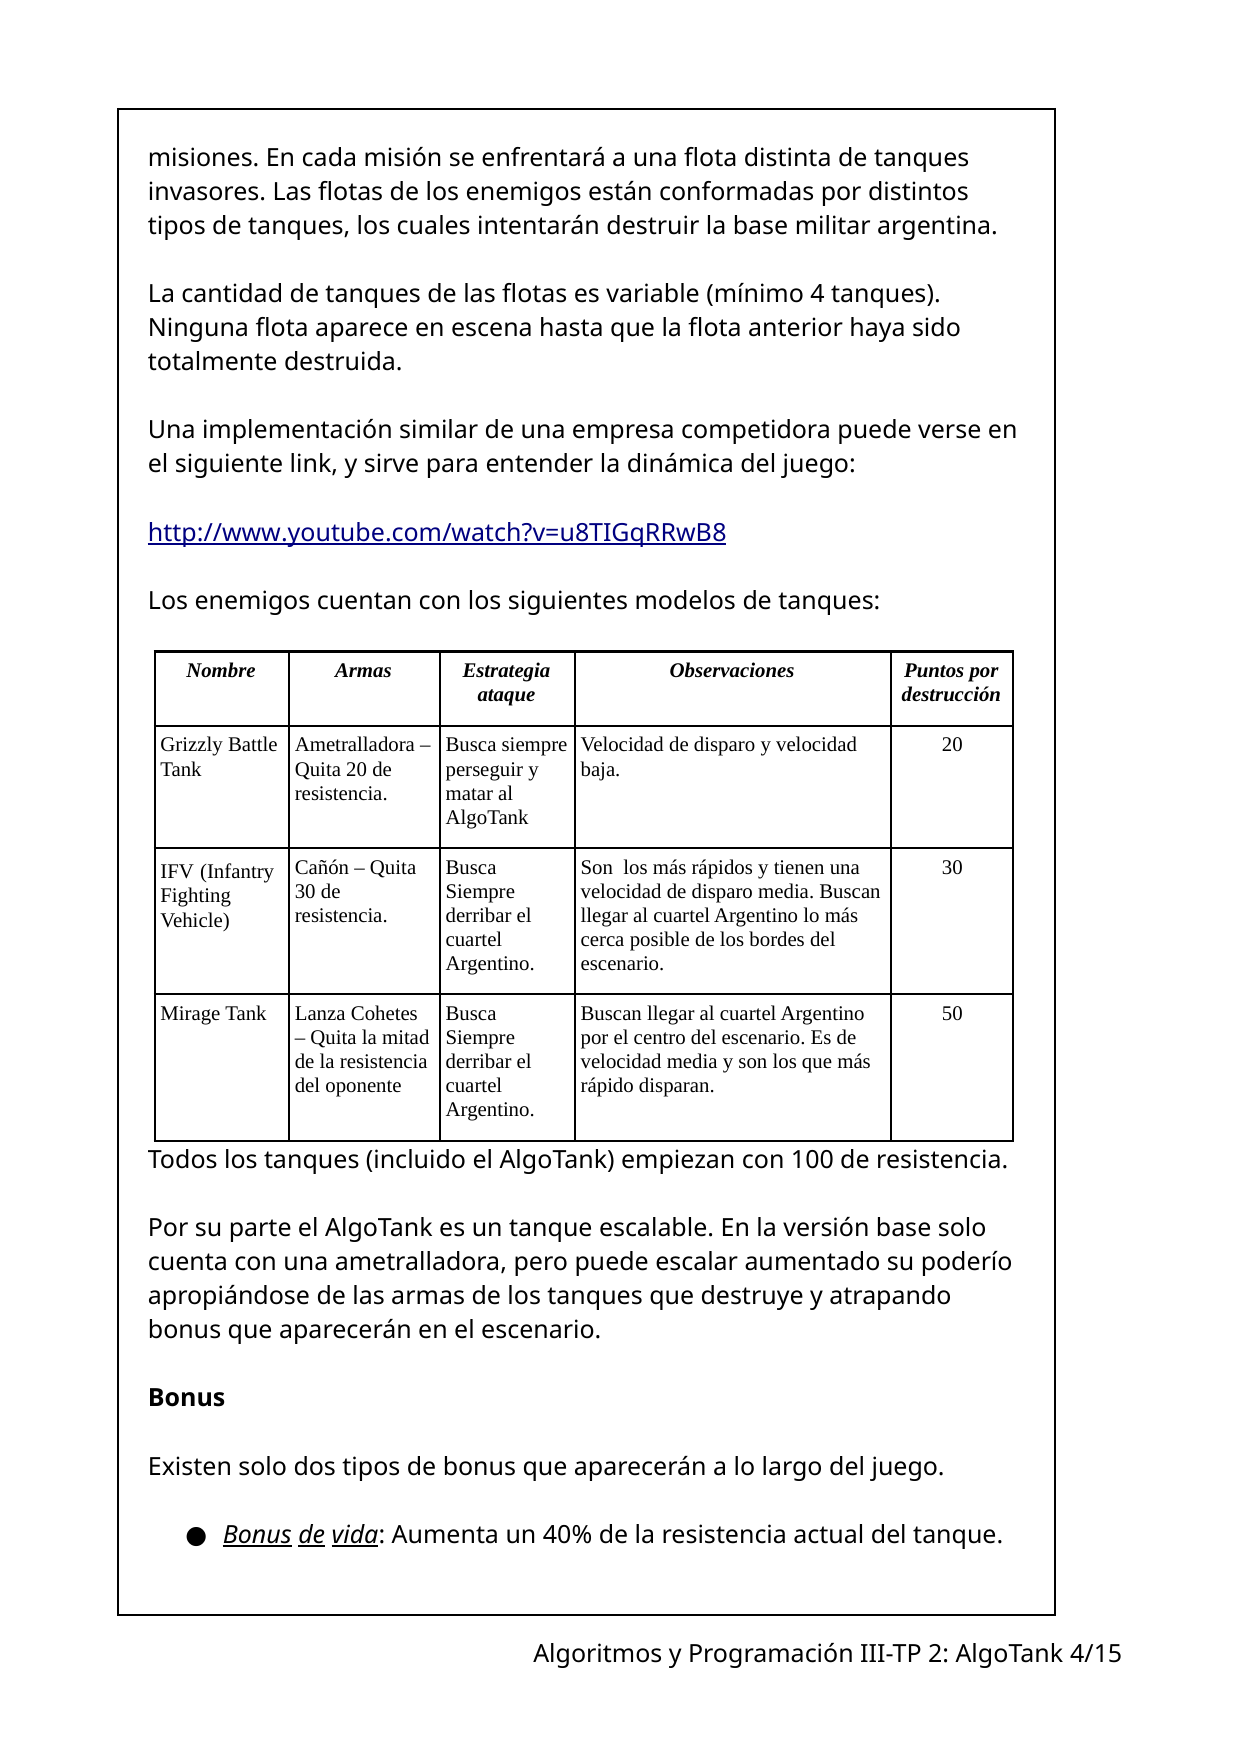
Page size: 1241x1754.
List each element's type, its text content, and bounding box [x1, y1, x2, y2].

table_cell Mirage Tank [156, 995, 288, 1139]
table_header Puntos por destrucción [892, 653, 1012, 724]
table_cell 30 [892, 849, 1012, 993]
table_cell Busca Siempre derribar el cuartel Argentino. [441, 995, 574, 1139]
table_cell Busca siempre perseguir y matar al AlgoTank [441, 727, 574, 847]
table_cell Grizzly Battle Tank [156, 727, 288, 847]
table_cell Son los más rápidos y tienen una velocidad de disparo media. Buscan llegar al cuartel Argentino lo más cerca posible de los bordes del escenario. [576, 849, 890, 993]
table_cell Lanza Cohetes – Quita la mitad de la resistencia del oponente [290, 995, 439, 1139]
table_cell IFV (Infantry Fighting Vehicle) [156, 849, 288, 993]
table_header Armas [290, 653, 439, 724]
table_cell 20 [892, 727, 1012, 847]
table_cell 50 [892, 995, 1012, 1139]
table_cell Busca Siempre derribar el cuartel Argentino. [441, 849, 574, 993]
table_header Estrategia ataque [441, 653, 574, 724]
table_header Corre el año 2158 y nuestro país debe defenderse de una invasión extranjera que busca el control de las fuentes de agua potable de nuestras provincias. Nuestra flota terrestre consta de 2 tanques, uno de los cuales no funciona por falta de mantenimiento. La flota extranjera es muy poderosa y está compuesta de miles de tanques que comienzan a invadir nuestro territorio y amenazan con controlarlo por completo. Pero aún queda una esperanza si nuestro único tanque (cuyo nombre clave es “AlgoTank”) pudiera defender la última base militar argentina en pie. Para cumplir con su cometido, el AlgoTank deberá cumplir una serie de misiones. En cada misión se enfrentará a una flota distinta de tanques invasores. Las flotas de los enemigos están conformadas por distintos tipos de tanques, los cuales intentarán destruir la base militar argentina. La cantidad de tanques de las flotas es variable (mínimo 4 tanques). Ninguna flota aparece en escena hasta que la flota anterior haya sido totalmente destruida. Una implementación similar de una empresa competidora puede verse en el siguiente link, y sirve para entender la dinámica del juego: http://www.youtube.com/watch?v=u8TIGqRRwB8 Los enemigos cuentan con los siguientes modelos de tanques: Todos los tanques (incluido el AlgoTank) empiezan con 100 de resistencia. Por su parte el AlgoTank es un tanque escalable. En la versión base solo cuenta con una ametralladora, pero puede escalar aumentado su poderío apropiándose de las armas de los tanques que destruye y atrapando bonus que aparecerán en el escenario. Bonus Existen solo dos tipos de bonus que aparecerán a lo largo del juego. Bonus de vida: Aumenta un 40% de la resistencia actual del tanque. Bonus de ataque: Aumenta un 20% la velocidad del tanque y un 30% la velocidad de disparo. Ambos deben aparecer en distintos lugares del escenario cada cierto tiempo que dependerá la dificultad del nivel. Paredes Las paredes del escenario pueden ser tanto de concreto como de metal o combinaciones de ambas, dependiendo de la dificultad del nivel. Ambos tipos de paredes pueden ser destruidas. Las paredes de concreto no resisten ningún impacto, por lo tanto al ser alcanzadas por cualquier tipo de proyectil son destruidas. Las paredes de metal, en cambio, resisten 1 impacto por lo tanto son destruidas con el segundo proyectil. Una vez destruida la pared el espacio que ocupaba pasa a ser espacio transitable por los tanques. Consideraciones generales: Todo tanque tiene una fuente de energía, la cual disminuye a medida que es atacado. Cuando dicha energía llega a cero el tanque es destruido. El AlgoTank va sumando puntos para su misión a medida que destruye tanques enemigos. Al llegar a 1000 puntos termina el nivel y pasa al siguiente. La ametralladora no se gasta, pero los cañones y cohetes sí. [119, 110, 1054, 1614]
table_cell Velocidad de disparo y velocidad baja. [576, 727, 890, 847]
table_header Observaciones [576, 653, 890, 724]
table_cell Buscan llegar al cuartel Argentino por el centro del escenario. Es de velocidad media y son los que más rápido disparan. [576, 995, 890, 1139]
table_cell Ametralladora – Quita 20 de resistencia. [290, 727, 439, 847]
table_cell Cañón – Quita 30 de resistencia. [290, 849, 439, 993]
table_header Nombre [156, 653, 288, 724]
